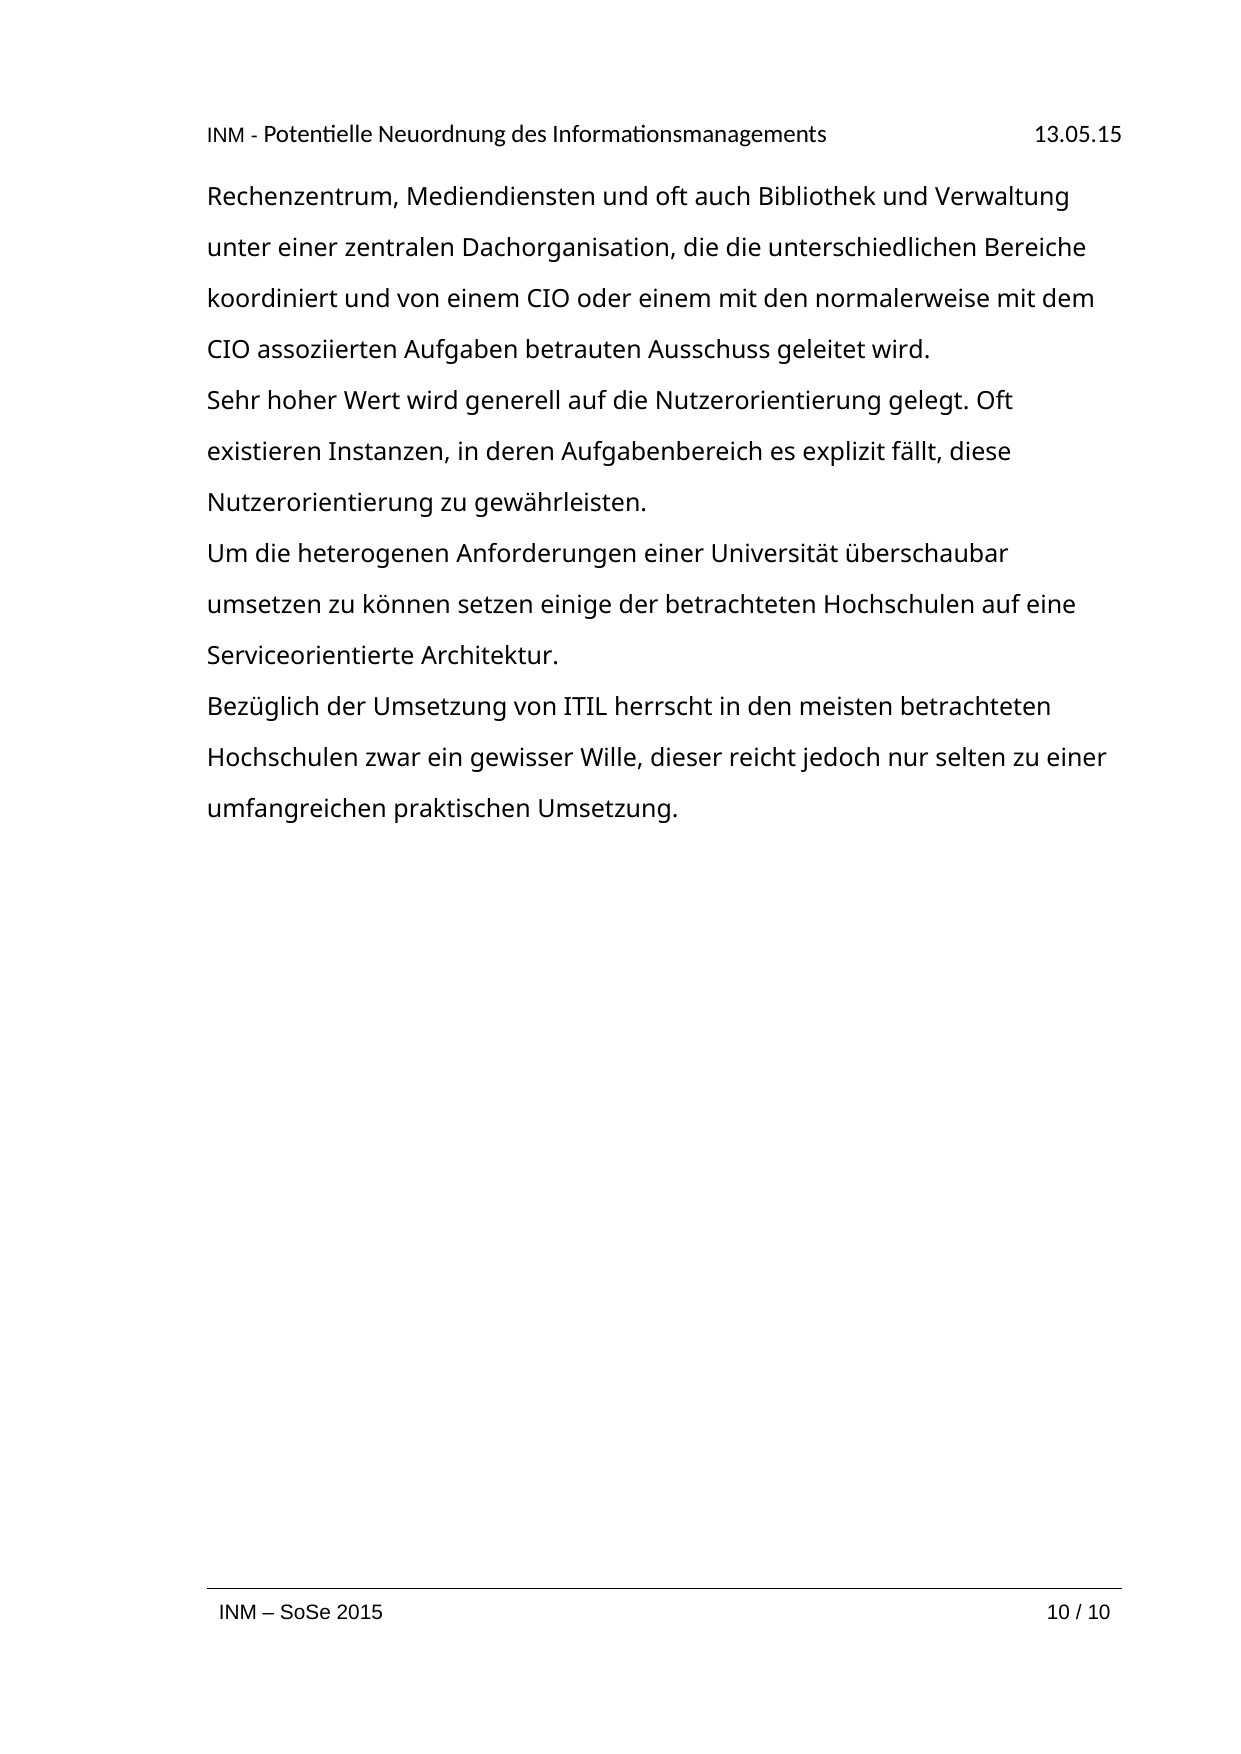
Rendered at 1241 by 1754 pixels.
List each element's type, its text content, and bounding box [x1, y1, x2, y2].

text Rechenzentrum, Mediendiensten und oft auch Bibliothek und Verwaltung unter einer zentralen Dachorganisation, die die unterschiedlichen Bereiche koordiniert und von einem CIO oder einem mit den normalerweise mit dem CIO assoziierten Aufgaben betrauten Ausschuss geleitet wird. [207, 178, 1122, 365]
text Sehr hoher Wert wird generell auf die Nutzerorientierung gelegt. Oft existieren Instanzen, in deren Aufgabenbereich es explizit fällt, diese Nutzerorientierung zu gewährleisten. [207, 382, 1122, 518]
text Bezüglich der Umsetzung von ITIL herrscht in den meisten betrachteten Hochschulen zwar ein gewisser Wille, dieser reicht jedoch nur selten zu einer umfangreichen praktischen Umsetzung. [207, 688, 1122, 825]
text Um die heterogenen Anforderungen einer Universität überschaubar umsetzen zu können setzen einige der betrachteten Hochschulen auf eine Serviceorientierte Architektur. [207, 535, 1122, 672]
